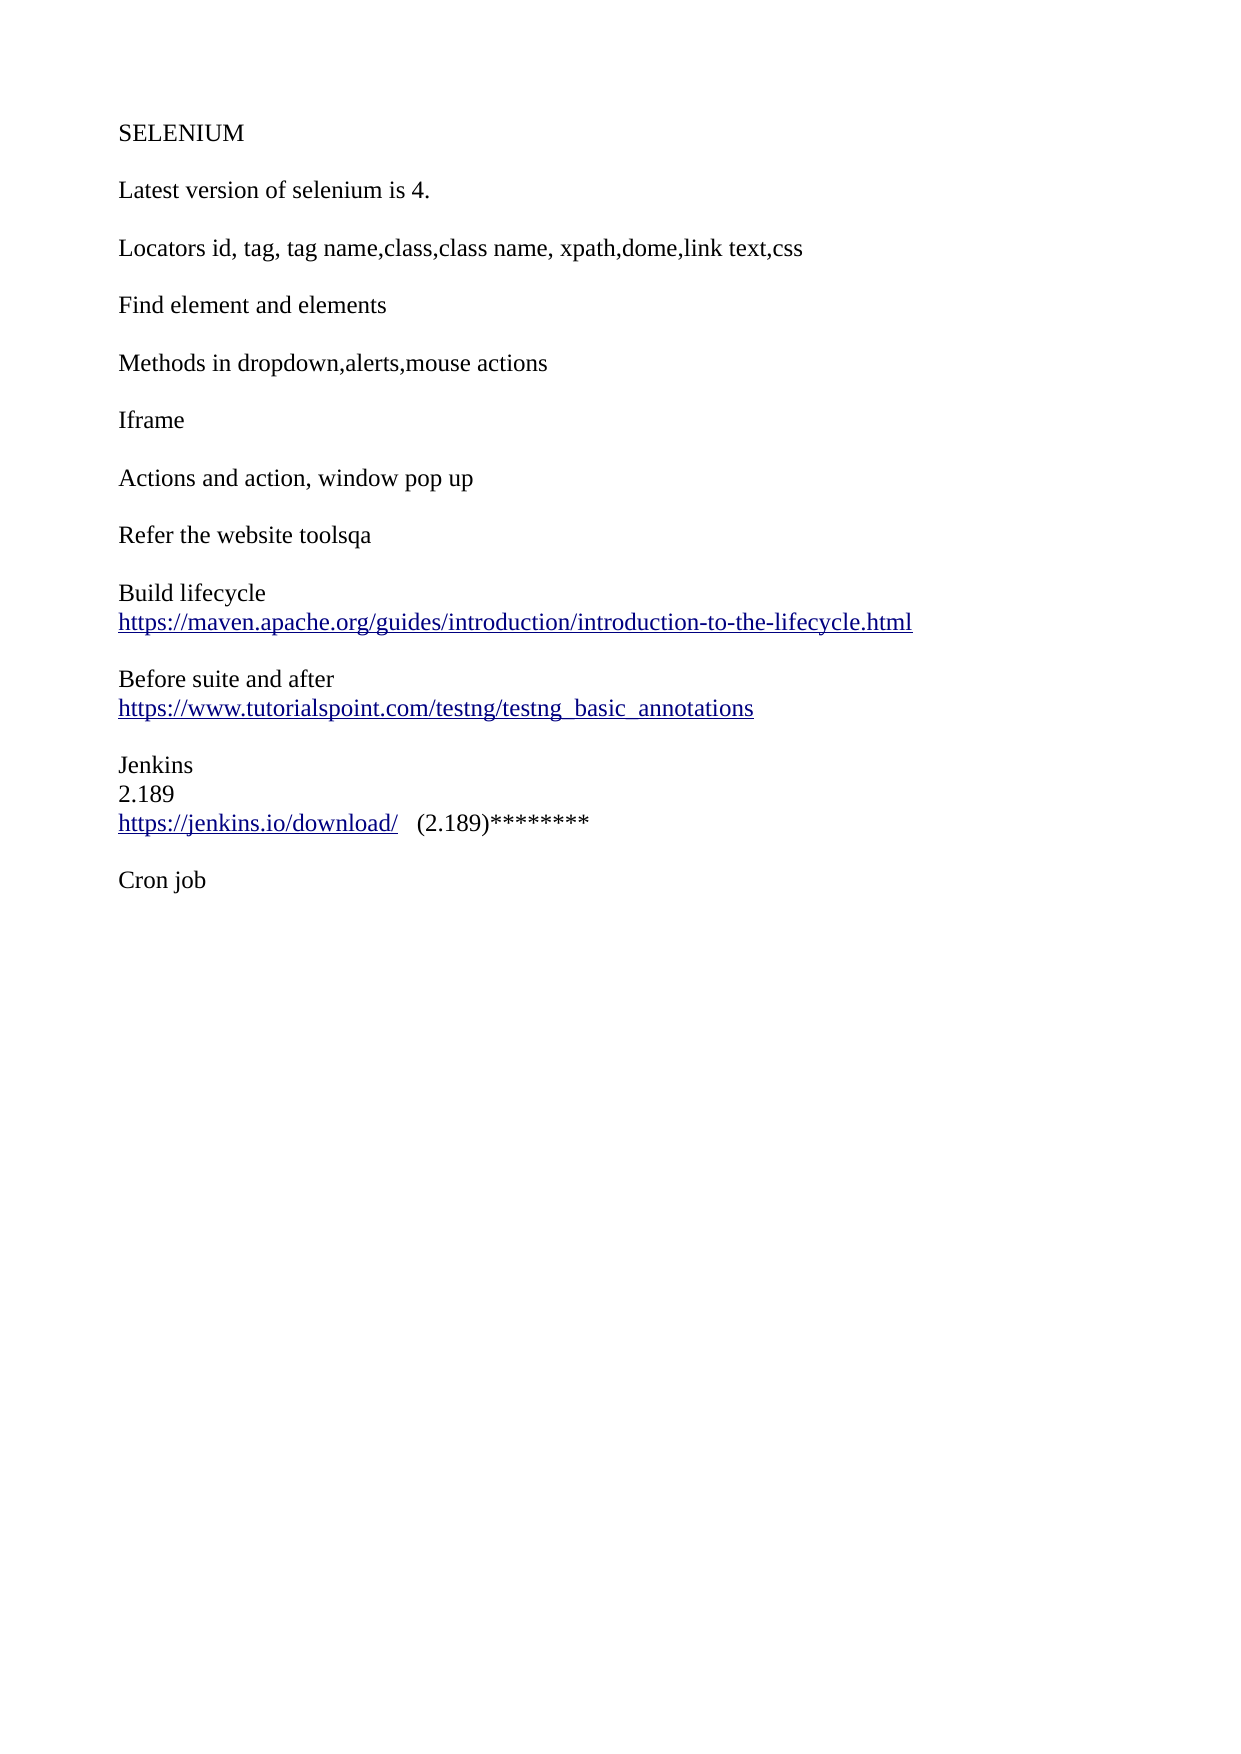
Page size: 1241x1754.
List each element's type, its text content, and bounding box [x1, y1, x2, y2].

text Latest version of selenium is 4. [118, 176, 1122, 204]
text Iframe [118, 406, 1122, 434]
text Actions and action, window pop up [118, 463, 1122, 492]
text Methods in dropdown,alerts,mouse actions [118, 348, 1122, 377]
text Find element and elements [118, 291, 1122, 319]
text Before suite and after [118, 664, 1122, 693]
text Build lifecycle [118, 578, 1122, 607]
text Cron job [118, 866, 1122, 894]
text Refer the website toolsqa [118, 521, 1122, 549]
text Locators id, tag, tag name,class,class name, xpath,dome,link text,css [118, 233, 1122, 262]
text Jenkins [118, 751, 1122, 779]
text https://maven.apache.org/guides/introduction/introduction-to-the-lifecycle.html [118, 607, 1122, 636]
text https://jenkins.io/download/ (2.189)******** [118, 808, 1122, 837]
text 2.189 [118, 779, 1122, 808]
text https://www.tutorialspoint.com/testng/testng_basic_annotations [118, 693, 1122, 722]
text SELENIUM [118, 118, 1122, 147]
